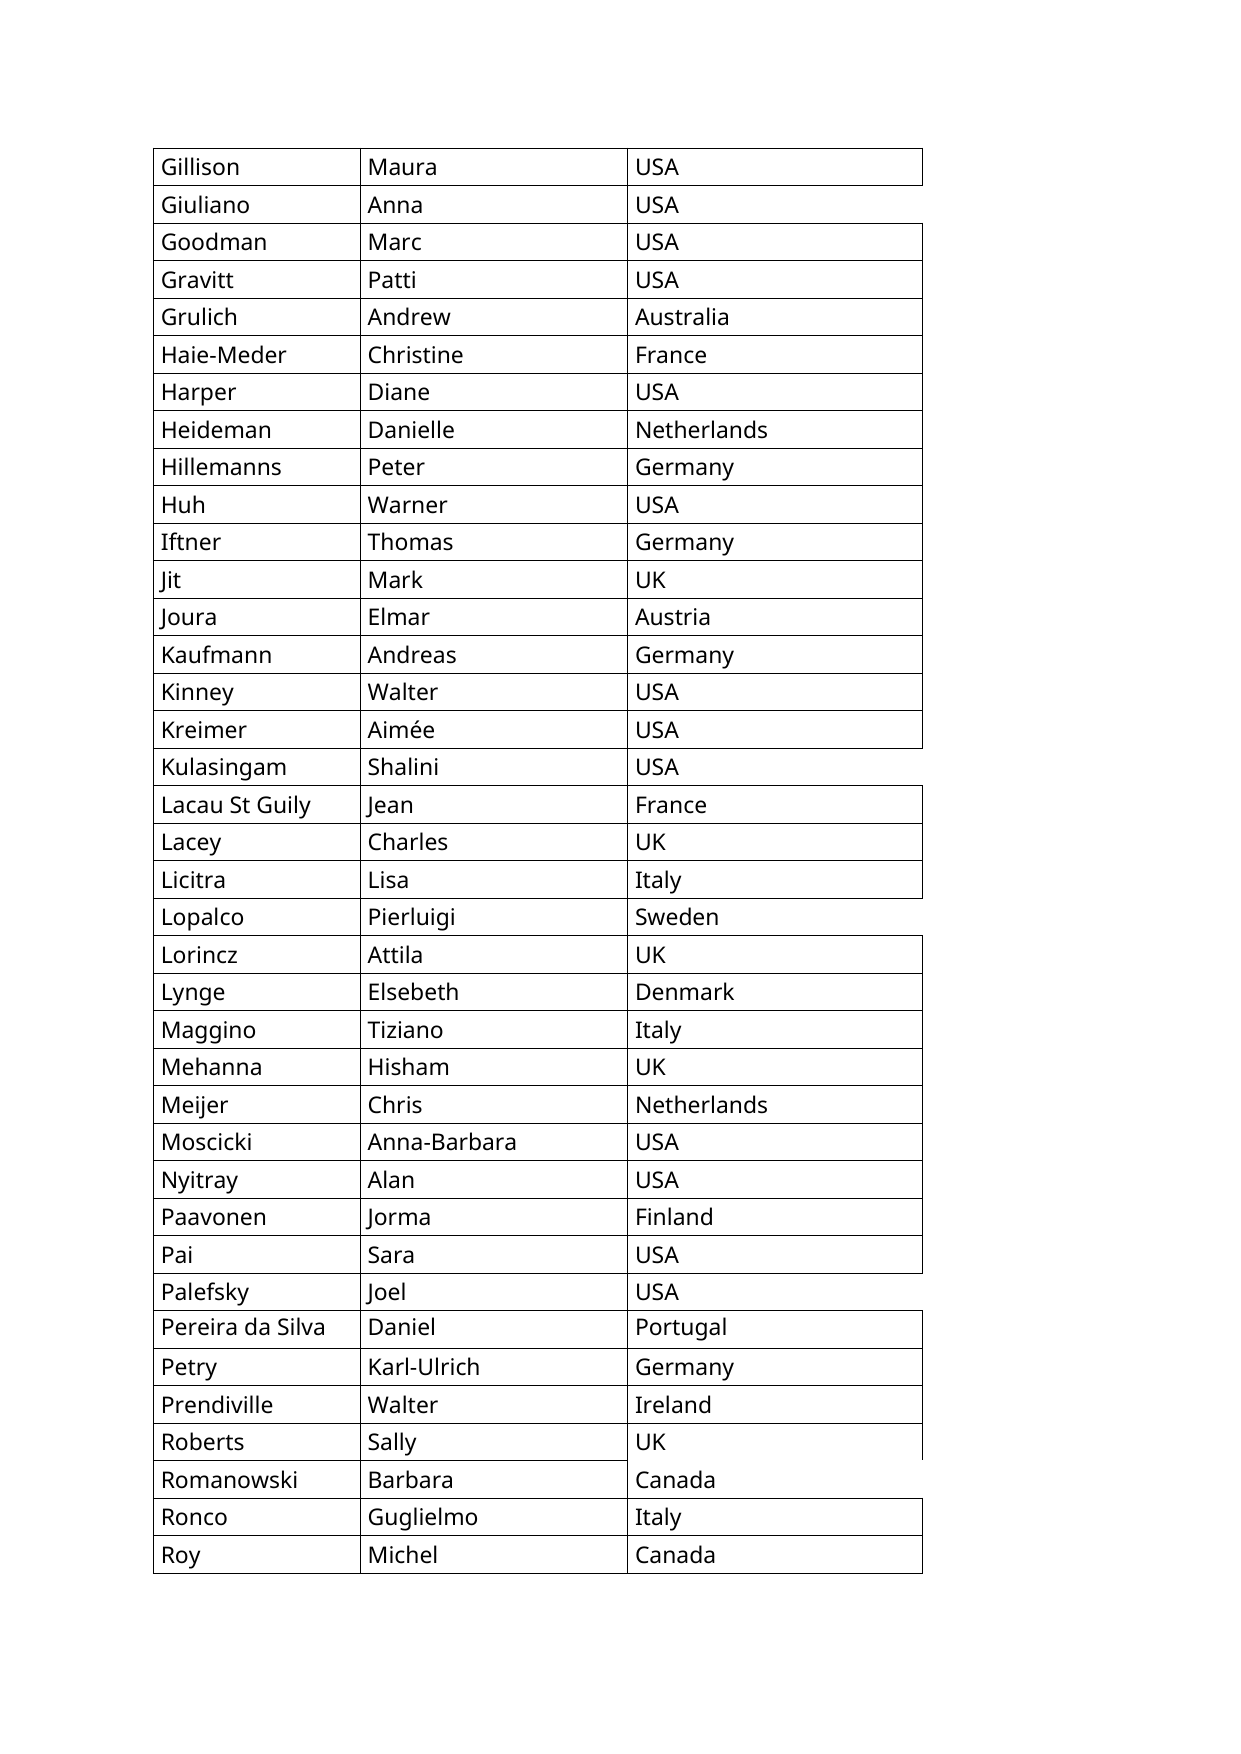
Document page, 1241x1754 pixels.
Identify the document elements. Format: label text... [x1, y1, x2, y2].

table_cell Gillison [154, 149, 360, 185]
table_cell Roberts [154, 1424, 360, 1460]
table_cell USA [628, 1236, 922, 1273]
table_cell Iftner [154, 524, 360, 560]
table_cell Kreimer [154, 711, 360, 748]
table_cell Patti [361, 261, 627, 298]
table_cell USA [628, 224, 922, 260]
table_cell Guglielmo [361, 1499, 627, 1535]
table_cell Alan [361, 1161, 627, 1198]
table_cell Maura [361, 149, 627, 185]
table_cell Mehanna [154, 1049, 360, 1085]
table_cell Diane [361, 374, 627, 410]
table_cell Pereira da Silva [154, 1311, 360, 1348]
table_cell Germany [628, 524, 922, 560]
table_cell Lynge [154, 974, 360, 1010]
table_cell Joel [361, 1274, 627, 1310]
table_cell Kinney [154, 674, 360, 710]
table_cell Maggino [154, 1011, 360, 1048]
table_cell USA [628, 674, 922, 710]
table_cell Elmar [361, 599, 627, 635]
table_cell Kaufmann [154, 636, 360, 673]
table_cell Anna-Barbara [361, 1124, 627, 1160]
table_cell Italy [628, 861, 922, 898]
table_cell Joura [154, 599, 360, 635]
table_cell Canada [628, 1460, 923, 1498]
table_cell Jean [361, 786, 627, 823]
table_cell Chris [361, 1086, 627, 1123]
table_cell Meijer [154, 1086, 360, 1123]
table_cell Andrew [361, 299, 627, 335]
table_cell Grulich [154, 299, 360, 335]
table_cell Karl-Ulrich [361, 1349, 627, 1385]
table_cell Walter [361, 674, 627, 710]
table_cell Licitra [154, 861, 360, 898]
table_cell Finland [628, 1199, 922, 1235]
table_cell Netherlands [628, 411, 922, 448]
table_cell Haie-Meder [154, 336, 360, 373]
table_cell Romanowski [154, 1461, 360, 1498]
table_cell France [628, 336, 922, 373]
table_cell Andreas [361, 636, 627, 673]
table_cell Gravitt [154, 261, 360, 298]
table_cell Roy [154, 1536, 360, 1573]
table_cell Marc [361, 224, 627, 260]
table_cell UK [628, 561, 922, 598]
table_cell Canada [628, 1536, 922, 1573]
table_cell Prendiville [154, 1386, 360, 1423]
table_cell Jit [154, 561, 360, 598]
table_cell Lorincz [154, 936, 360, 973]
table_cell Germany [628, 1349, 922, 1385]
table_cell Goodman [154, 224, 360, 260]
table_cell Jorma [361, 1199, 627, 1235]
table_cell USA [628, 374, 922, 410]
table_cell UK [628, 1049, 922, 1085]
table_cell Austria [628, 599, 922, 635]
table_cell Mark [361, 561, 627, 598]
table_cell USA [628, 1161, 922, 1198]
table_cell Italy [628, 1011, 922, 1048]
table_cell Denmark [628, 974, 922, 1010]
table_cell Thomas [361, 524, 627, 560]
table_cell UK [628, 824, 922, 860]
table_cell Tiziano [361, 1011, 627, 1048]
table_cell Ireland [628, 1386, 922, 1423]
table_cell Attila [361, 936, 627, 973]
table_cell Germany [628, 449, 922, 485]
table_cell Aimée [361, 711, 627, 748]
table_cell Ronco [154, 1499, 360, 1535]
table_cell Nyitray [154, 1161, 360, 1198]
table_cell USA [628, 261, 922, 298]
table_cell Germany [628, 636, 922, 673]
table_cell Sweden [628, 899, 923, 935]
table_cell Heideman [154, 411, 360, 448]
table_cell Harper [154, 374, 360, 410]
table_cell Lisa [361, 861, 627, 898]
table_cell Barbara [361, 1461, 627, 1498]
table_cell Palefsky [154, 1274, 360, 1310]
table_cell Hillemanns [154, 449, 360, 485]
table_cell Moscicki [154, 1124, 360, 1160]
table_cell USA [628, 1124, 922, 1160]
table_cell Lacey [154, 824, 360, 860]
table_cell Danielle [361, 411, 627, 448]
table_cell Portugal [628, 1311, 922, 1348]
table_cell Charles [361, 824, 627, 860]
table_cell Walter [361, 1386, 627, 1423]
table_cell Paavonen [154, 1199, 360, 1235]
table_cell Daniel [361, 1311, 627, 1348]
table_cell Pierluigi [361, 899, 627, 935]
table_cell USA [628, 486, 922, 523]
table_cell USA [628, 186, 923, 223]
table_cell UK [628, 936, 922, 973]
table_cell Peter [361, 449, 627, 485]
table_cell USA [628, 711, 922, 748]
table_cell USA [628, 1274, 923, 1310]
table_cell Elsebeth [361, 974, 627, 1010]
table_cell Kulasingam [154, 749, 360, 785]
table_cell Sally [361, 1424, 627, 1460]
table_cell Pai [154, 1236, 360, 1273]
table_cell France [628, 786, 922, 823]
table_cell Lacau St Guily [154, 786, 360, 823]
table_cell Warner [361, 486, 627, 523]
table_cell Anna [361, 186, 627, 223]
table_cell UK [628, 1424, 922, 1460]
table_cell Hisham [361, 1049, 627, 1085]
table_cell Australia [628, 299, 922, 335]
table_cell Netherlands [628, 1086, 922, 1123]
table_cell Petry [154, 1349, 360, 1385]
table_cell Michel [361, 1536, 627, 1573]
table_cell Giuliano [154, 186, 360, 223]
table_cell USA [628, 749, 923, 785]
table_cell Italy [628, 1499, 922, 1535]
table_cell Shalini [361, 749, 627, 785]
table_cell Christine [361, 336, 627, 373]
table_cell Sara [361, 1236, 627, 1273]
table_cell Huh [154, 486, 360, 523]
table_cell USA [628, 149, 922, 185]
table_cell Lopalco [154, 899, 360, 935]
